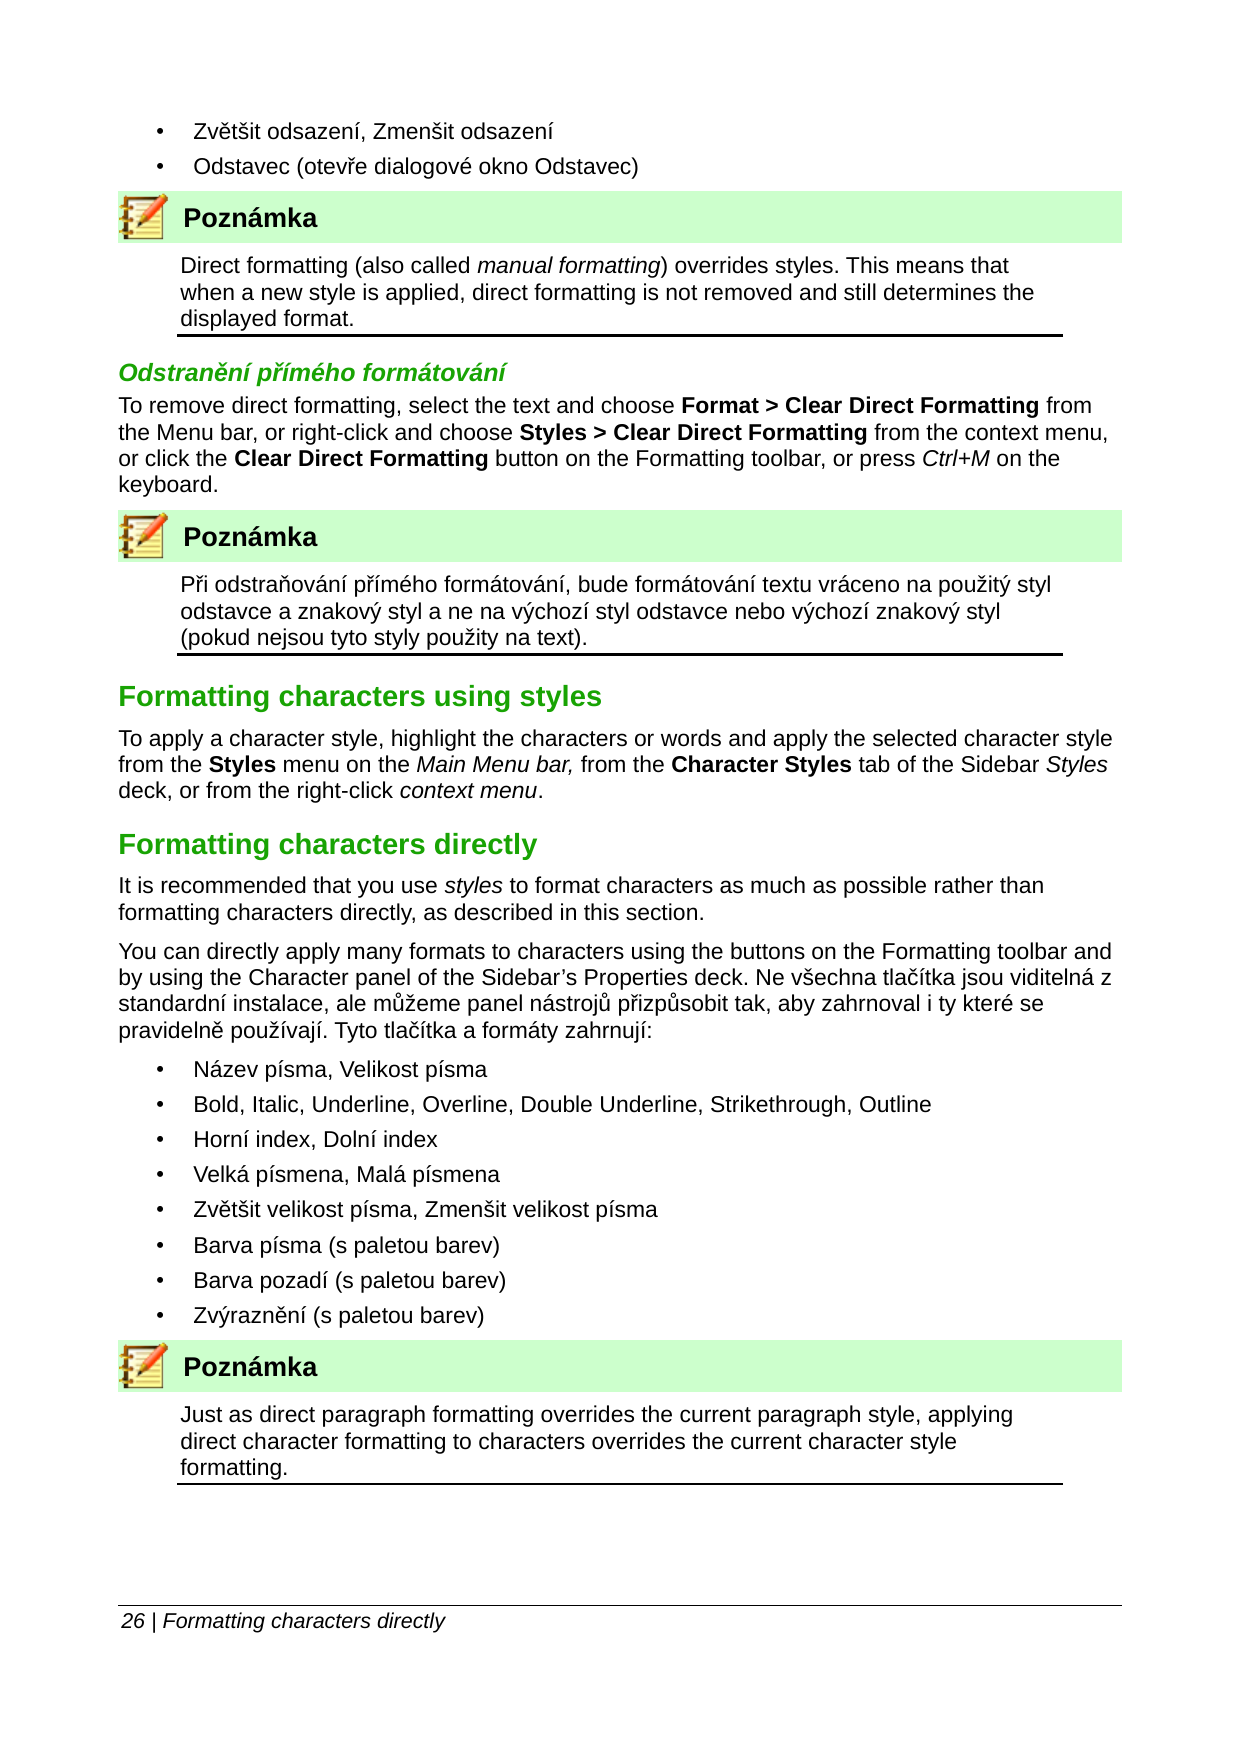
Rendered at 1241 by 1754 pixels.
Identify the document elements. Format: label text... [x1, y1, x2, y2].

text Just as direct paragraph formatting overrides the current paragraph style, applying direct character formatting to characters overrides the current character style formatting. [177, 1398, 1063, 1483]
list Zvýraznění (s paletou barev) [156, 1302, 1122, 1328]
subtitle Poznámka [118, 510, 1122, 562]
subtitle Formatting characters directly [118, 827, 1122, 861]
picture [119, 1341, 170, 1392]
text Direct formatting (also called manual formatting) overrides styles. This means that when a new style is applied, direct formatting is not removed and still determines the displayed format. [177, 249, 1063, 334]
picture [119, 192, 170, 243]
list Velká písmena, Malá písmena [156, 1161, 1122, 1188]
text To apply a character style, highlight the characters or words and apply the selected character style from the Styles menu on the Main Menu bar, from the Character Styles tab of the Sidebar Styles deck, or from the right-click context menu. [118, 724, 1122, 803]
subtitle Formatting characters using styles [118, 679, 1122, 713]
list Horní index, Dolní index [156, 1126, 1122, 1152]
list Zvětšit odsazení, Zmenšit odsazení [156, 118, 1122, 144]
subtitle Odstranění přímého formátování [118, 358, 1122, 386]
text To remove direct formatting, select the text and choose Format > Clear Direct Formatting from the Menu bar, or right-click and choose Styles > Clear Direct Formatting from the context menu, or click the Clear Direct Formatting button on the Formatting toolbar, or press Ctrl+M on the keyboard. [118, 392, 1122, 498]
text You can directly apply many formats to characters using the buttons on the Formatting toolbar and by using the Character panel of the Sidebar’s Properties deck. Ne všechna tlačítka jsou viditelná z standardní instalace, ale můžeme panel nástrojů přizpůsobit tak, aby zahrnoval i ty které se pravidelně používají. Tyto tlačítka a formáty zahrnují: [118, 938, 1122, 1043]
subtitle Poznámka [118, 1340, 1122, 1392]
list Název písma, Velikost písma [156, 1056, 1122, 1082]
list Barva pozadí (s paletou barev) [156, 1267, 1122, 1293]
text Při odstraňování přímého formátování, bude formátování textu vráceno na použitý styl odstavce a znakový styl a ne na výchozí styl odstavce nebo výchozí znakový styl (pokud nejsou tyto styly použity na text). [177, 568, 1063, 653]
picture [119, 511, 170, 562]
list Odstavec (otevře dialogové okno Odstavec) [156, 153, 1122, 180]
list Zvětšit velikost písma, Zmenšit velikost písma [156, 1196, 1122, 1223]
list Barva písma (s paletou barev) [156, 1232, 1122, 1258]
list Bold, Italic, Underline, Overline, Double Underline, Strikethrough, Outline [156, 1091, 1122, 1117]
subtitle Poznámka [118, 191, 1122, 243]
text It is recommended that you use styles to format characters as much as possible rather than formatting characters directly, as described in this section. [118, 872, 1122, 925]
